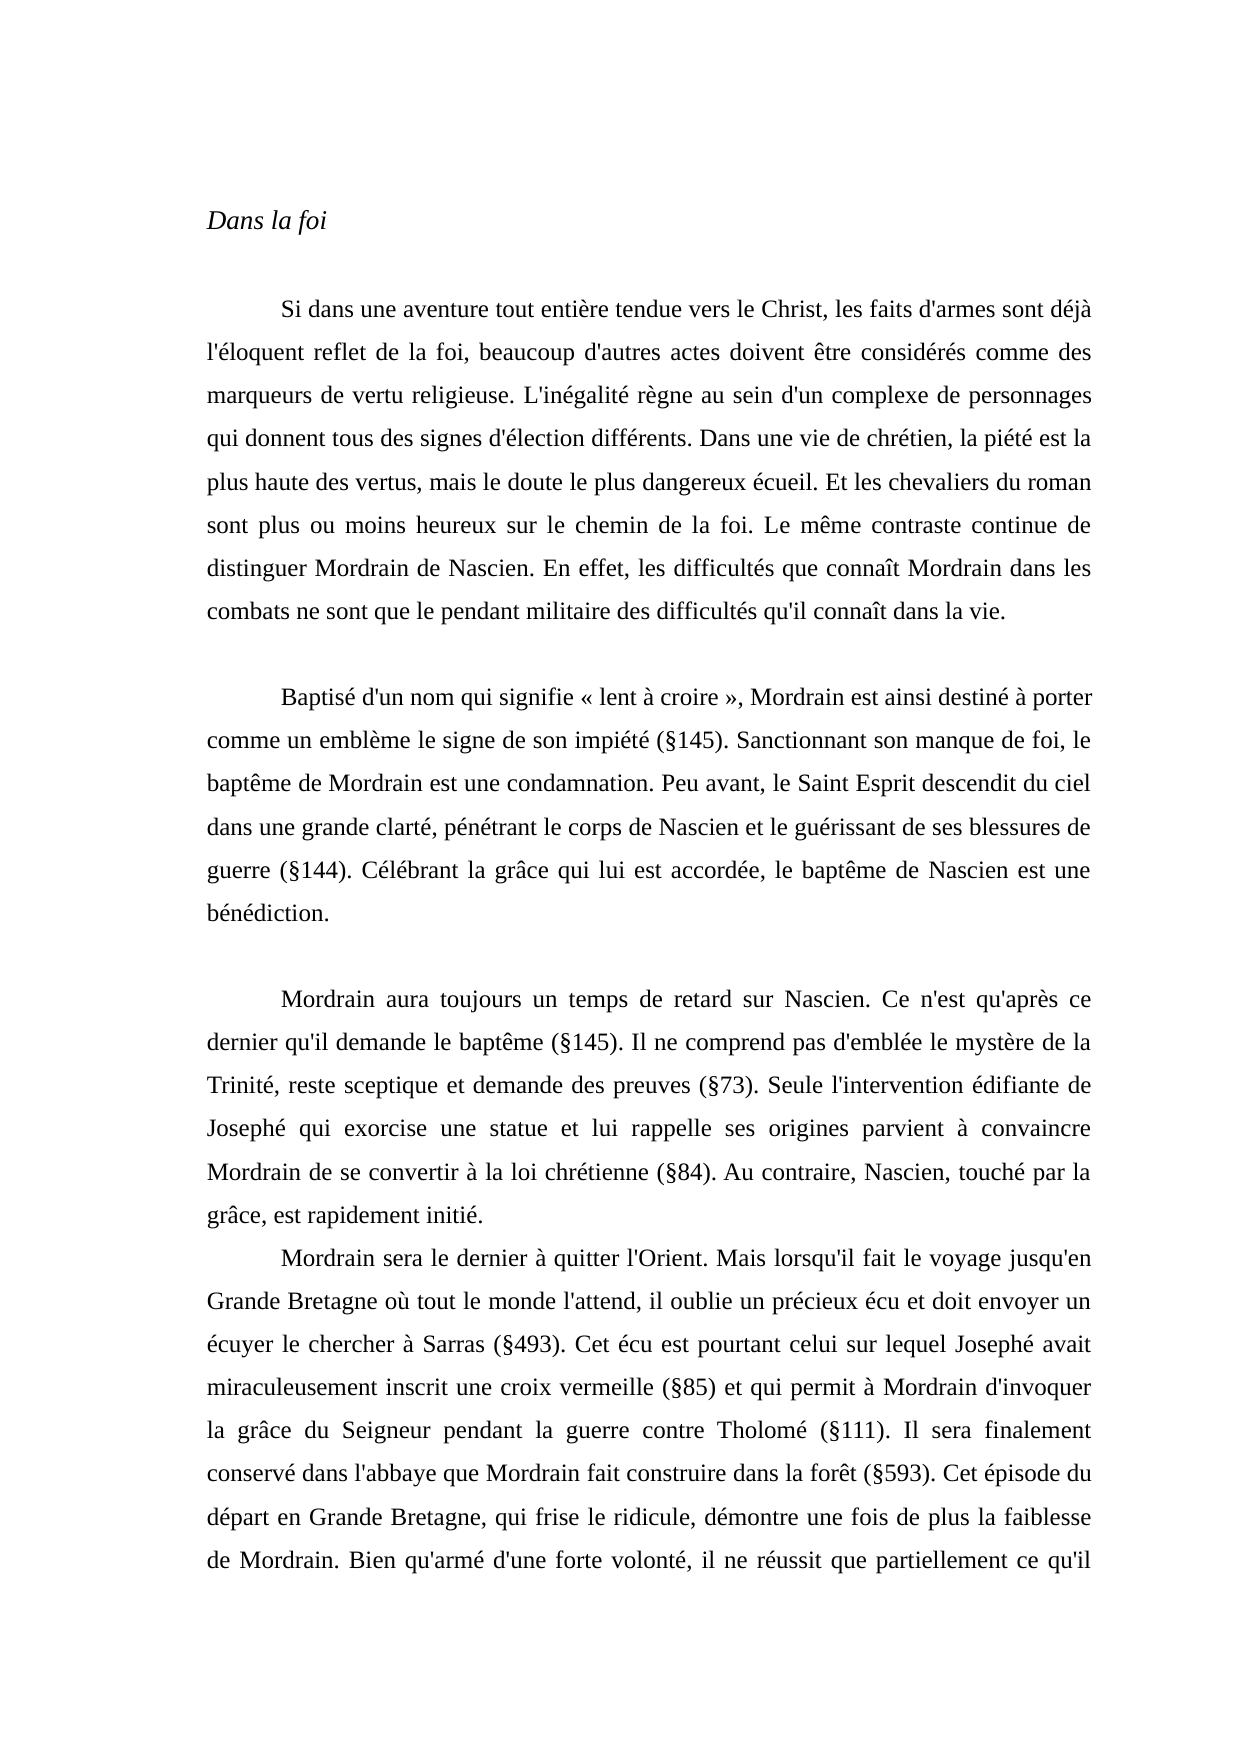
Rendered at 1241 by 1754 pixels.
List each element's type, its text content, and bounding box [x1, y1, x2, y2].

text Mordrain sera le dernier à quitter l'Orient. Mais lorsqu'il fait le voyage jusqu'en Grande Bretagne où tout le monde l'attend, il oublie un précieux écu et doit envoyer un écuyer le chercher à Sarras (§493). Cet écu est pourtant celui sur lequel Josephé avait miraculeusement inscrit une croix vermeille (§85) et qui permit à Mordrain d'invoquer la grâce du Seigneur pendant la guerre contre Tholomé (§111). Il sera finalement conservé dans l'abbaye que Mordrain fait construire dans la forêt (§593). Cet épisode du départ en Grande Bretagne, qui frise le ridicule, démontre une fois de plus la faiblesse de Mordrain. Bien qu'armé d'une forte volonté, il ne réussit que partiellement ce qu'il [207, 1243, 1093, 1573]
text Dans la foi [207, 204, 1093, 236]
text Mordrain aura toujours un temps de retard sur Nascien. Ce n'est qu'après ce dernier qu'il demande le baptême (§145). Il ne comprend pas d'emblée le mystère de la Trinité, reste sceptique et demande des preuves (§73). Seule l'intervention édifiante de Josephé qui exorcise une statue et lui rappelle ses origines parvient à convaincre Mordrain de se convertir à la loi chrétienne (§84). Au contraire, Nascien, touché par la grâce, est rapidement initié. [207, 984, 1093, 1228]
text Baptisé d'un nom qui signifie « lent à croire », Mordrain est ainsi destiné à porter comme un emblème le signe de son impiété (§145). Sanctionnant son manque de foi, le baptême de Mordrain est une condamnation. Peu avant, le Saint Esprit descendit du ciel dans une grande clarté, pénétrant le corps de Nascien et le guérissant de ses blessures de guerre (§144). Célébrant la grâce qui lui est accordée, le baptême de Nascien est une bénédiction. [207, 682, 1093, 927]
text Si dans une aventure tout entière tendue vers le Christ, les faits d'armes sont déjà l'éloquent reflet de la foi, beaucoup d'autres actes doivent être considérés comme des marqueurs de vertu religieuse. L'inégalité règne au sein d'un complexe de personnages qui donnent tous des signes d'élection différents. Dans une vie de chrétien, la piété est la plus haute des vertus, mais le doute le plus dangereux écueil. Et les chevaliers du roman sont plus ou moins heureux sur le chemin de la foi. Le même contraste continue de distinguer Mordrain de Nascien. En effet, les difficultés que connaît Mordrain dans les combats ne sont que le pendant militaire des difficultés qu'il connaît dans la vie. [207, 294, 1093, 625]
